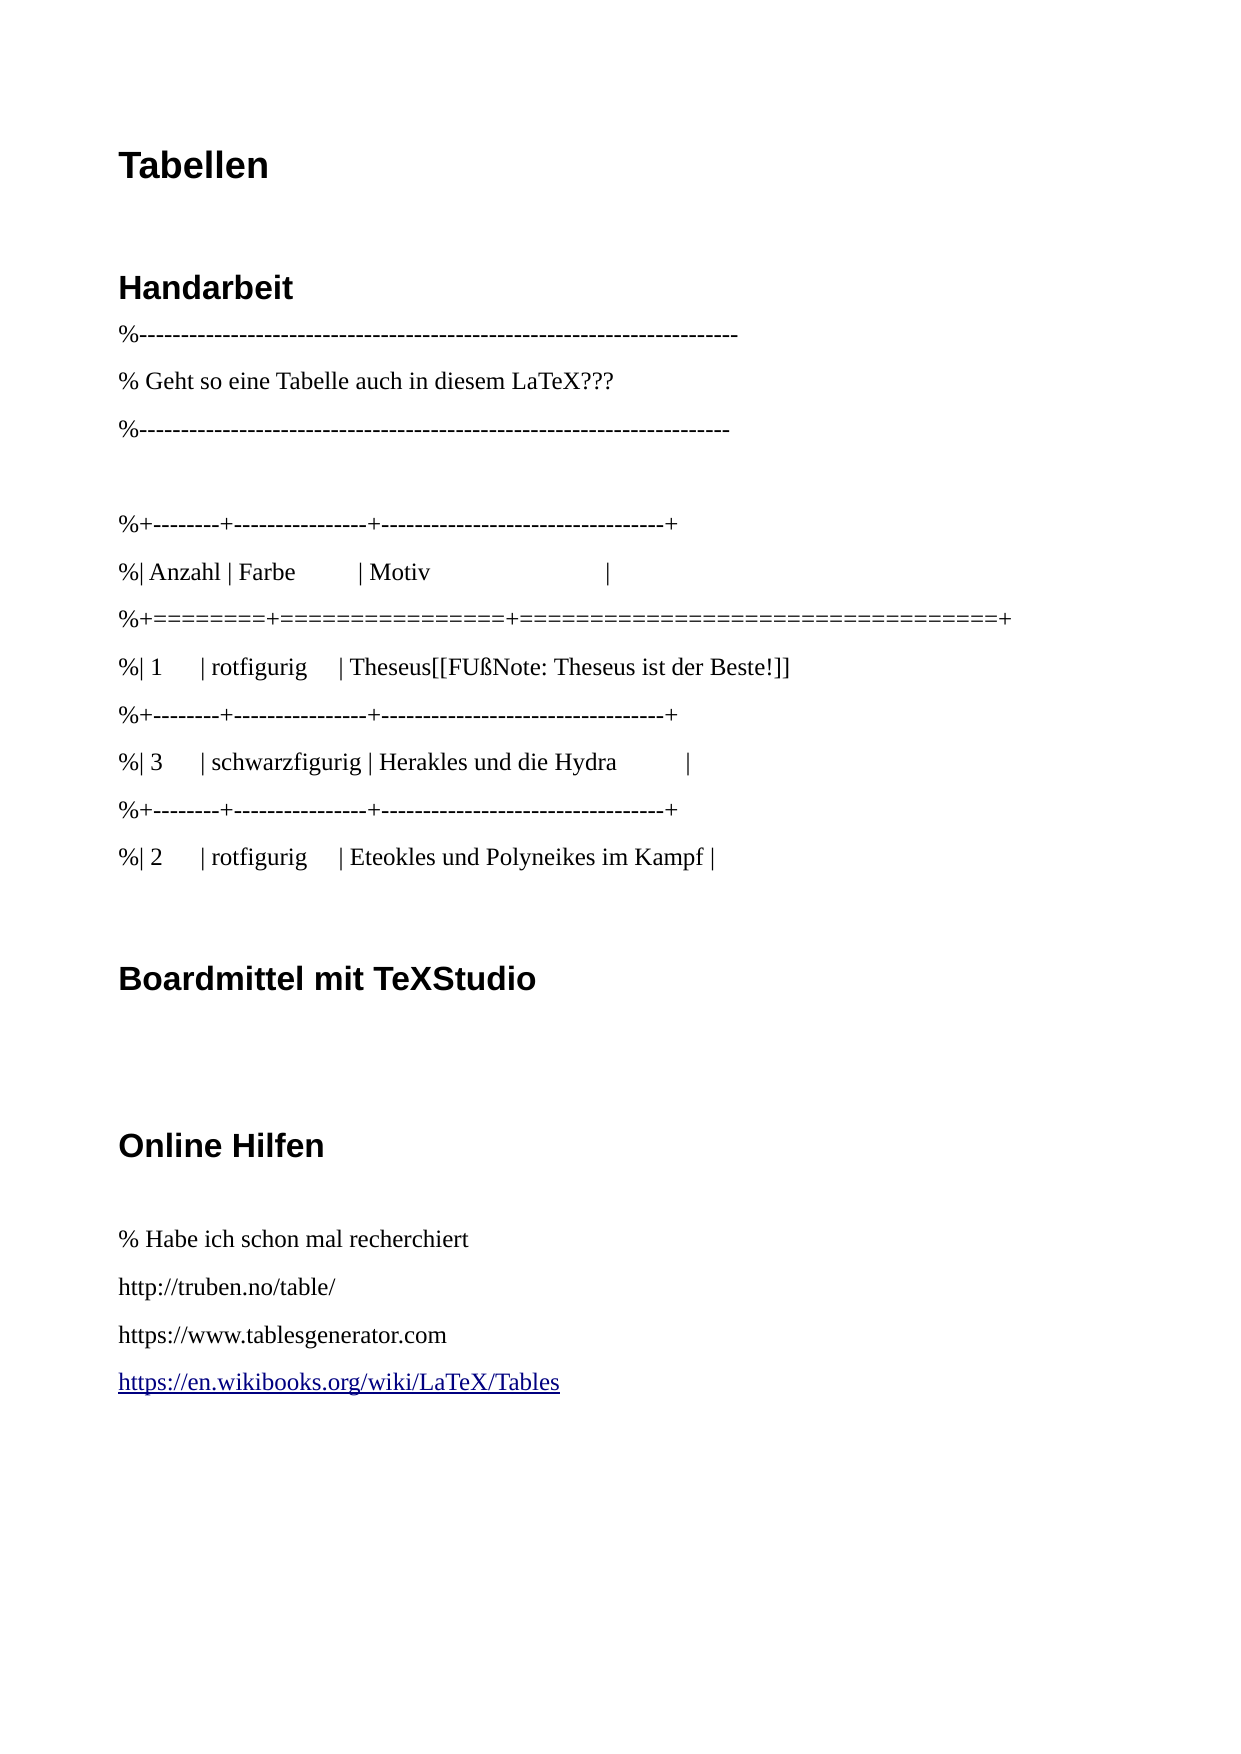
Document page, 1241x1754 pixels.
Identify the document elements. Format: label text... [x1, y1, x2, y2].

text %| 3 | schwarzfigurig | Herakles und die Hydra | [118, 747, 1122, 776]
text % Geht so eine Tabelle auch in diesem LaTeX??? [118, 366, 1122, 395]
text %| 1 | rotfigurig | Theseus[[FUßNote: Theseus ist der Beste!]] [118, 652, 1122, 681]
subtitle Tabellen [118, 143, 1122, 187]
text https://en.wikibooks.org/wiki/LaTeX/Tables [118, 1367, 1122, 1396]
text %+--------+----------------+----------------------------------+ [118, 795, 1122, 824]
text % Habe ich schon mal recherchiert [118, 1224, 1122, 1253]
text http://truben.no/table/ [118, 1272, 1122, 1301]
text %| Anzahl | Farbe | Motiv | [118, 557, 1122, 586]
text %+========+================+==================================+ [118, 604, 1122, 633]
text %+--------+----------------+----------------------------------+ [118, 700, 1122, 728]
text %+--------+----------------+----------------------------------+ [118, 509, 1122, 538]
text %----------------------------------------------------------------------- [118, 414, 1122, 443]
text %------------------------------------------------------------------------ [118, 319, 1122, 348]
subtitle Boardmittel mit TeXStudio [118, 958, 1122, 997]
subtitle Handarbeit [118, 268, 1122, 306]
text https://www.tablesgenerator.com [118, 1320, 1122, 1348]
subtitle Online Hilfen [118, 1126, 1122, 1164]
text %| 2 | rotfigurig | Eteokles und Polyneikes im Kampf | [118, 842, 1122, 871]
